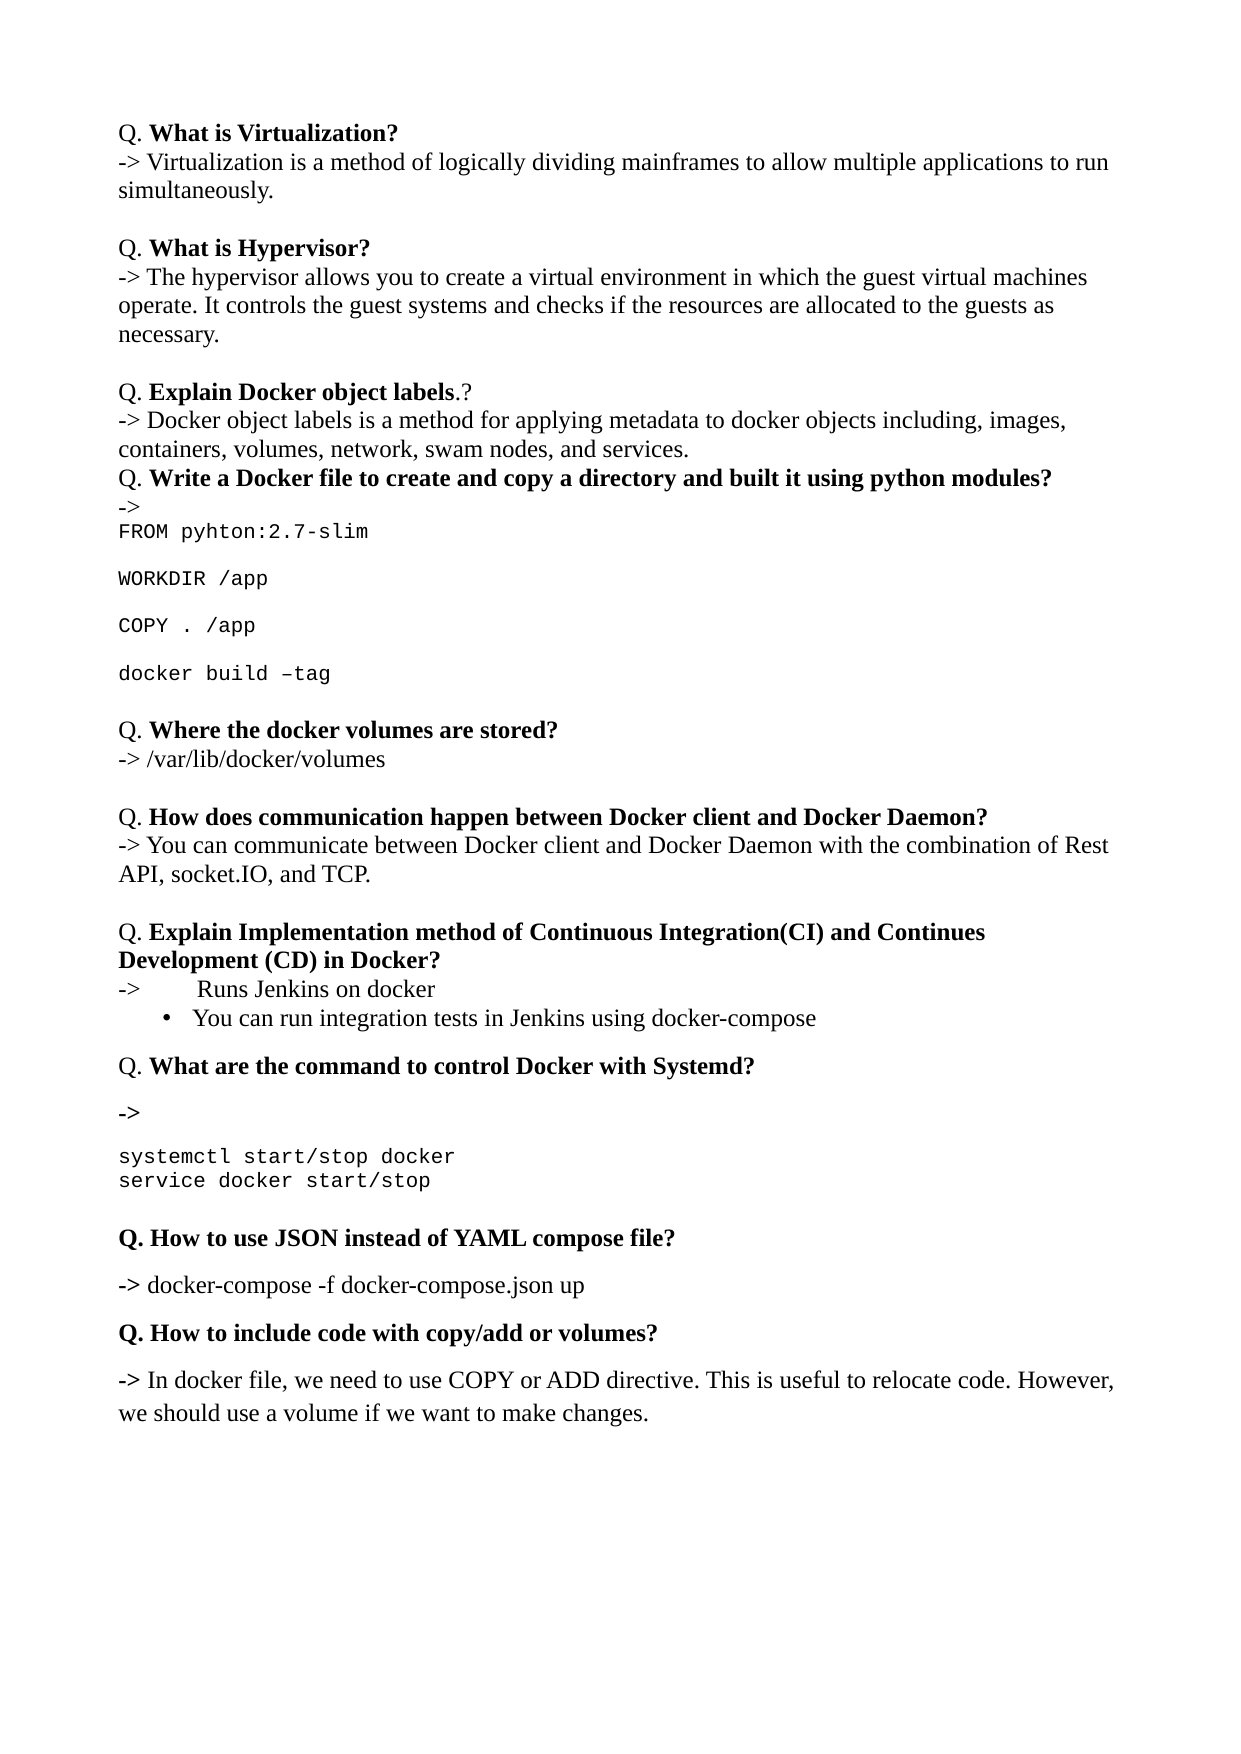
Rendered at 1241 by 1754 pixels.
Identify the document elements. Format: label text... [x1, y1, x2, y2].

text Q. How to use JSON instead of YAML compose file? [118, 1223, 1122, 1251]
text Q. Explain Implementation method of Continuous Integration(CI) and Continues Development (CD) in Docker? [118, 917, 1122, 974]
text Q. Where the docker volumes are stored? [118, 716, 1122, 744]
text Q. How does communication happen between Docker client and Docker Daemon? [118, 802, 1122, 831]
text service docker start/stop [118, 1169, 1122, 1193]
text systemctl start/stop docker [118, 1146, 1122, 1169]
text -> Runs Jenkins on docker [118, 974, 1122, 1003]
text Q. What is Virtualization? [118, 118, 1122, 147]
text -> The hypervisor allows you to create a virtual environment in which the guest virtual machines operate. It controls the guest systems and checks if the resources are allocated to the guests as necessary. [118, 262, 1122, 348]
text Q. Write a Docker file to create and copy a directory and built it using python modules? [118, 463, 1122, 492]
text -> Docker object labels is a method for applying metadata to docker objects including, images, containers, volumes, network, swam nodes, and services. [118, 406, 1122, 463]
text WORKDIR /app [118, 568, 1122, 592]
text -> docker-compose -f docker-compose.json up [118, 1270, 1122, 1299]
text -> [118, 1098, 1122, 1127]
text Q. What are the command to control Docker with Systemd? [118, 1051, 1122, 1079]
text Q. How to include code with copy/add or volumes? [118, 1318, 1122, 1347]
text -> Virtualization is a method of logically dividing mainframes to allow multiple applications to run simultaneously. [118, 147, 1122, 204]
text Q. What is Hypervisor? [118, 204, 1122, 262]
list You can run integration tests in Jenkins using docker-compose [162, 1003, 1122, 1032]
text Q. Explain Docker object labels.? [118, 377, 1122, 406]
text docker build –tag [118, 662, 1122, 686]
text -> In docker file, we need to use COPY or ADD directive. This is useful to relocate code. However, we should use a volume if we want to make changes. [118, 1366, 1122, 1427]
text -> /var/lib/docker/volumes [118, 744, 1122, 773]
text -> [118, 492, 1122, 521]
text -> You can communicate between Docker client and Docker Daemon with the combination of Rest API, socket.IO, and TCP. [118, 831, 1122, 888]
text FROM pyhton:2.7-slim [118, 521, 1122, 544]
text COPY . /app [118, 615, 1122, 639]
